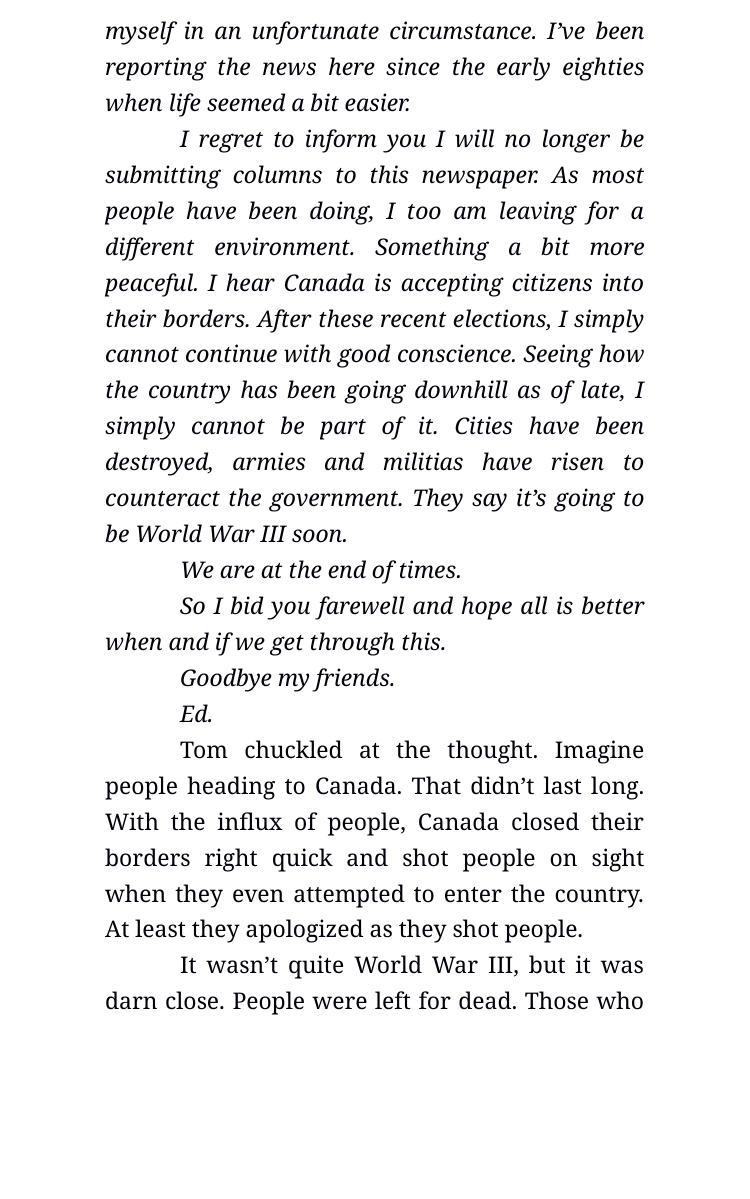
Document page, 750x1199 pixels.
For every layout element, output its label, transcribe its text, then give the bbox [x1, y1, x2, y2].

text Goodbye my friends. [105, 662, 645, 693]
text myself in an unfortunate circumstance. I’ve been reporting the news here since the early eighties when life seemed a bit easier. [105, 15, 645, 118]
text So I bid you farewell and hope all is better when and if we get through this. [105, 590, 645, 657]
text Tom chuckled at the thought. Imagine people heading to Canada. That didn’t last long. With the influx of people, Canada closed their borders right quick and shot people on sight when they even attempted to enter the country. At least they apologized as they shot people. [105, 734, 645, 945]
text Ed. [105, 698, 645, 729]
text We are at the end of times. [105, 554, 645, 585]
text It wasn’t quite World War III, but it was darn close. People were left for dead. Those who [105, 949, 645, 1017]
text I regret to inform you I will no longer be submitting columns to this newspaper. As most people have been doing, I too am leaving for a different environment. Something a bit more peaceful. I hear Canada is accepting citizens into their borders. After these recent elections, I simply cannot continue with good conscience. Seeing how the country has been going downhill as of late, I simply cannot be part of it. Cities have been destroyed, armies and militias have risen to counteract the government. They say it’s going to be World War III soon. [105, 123, 645, 549]
